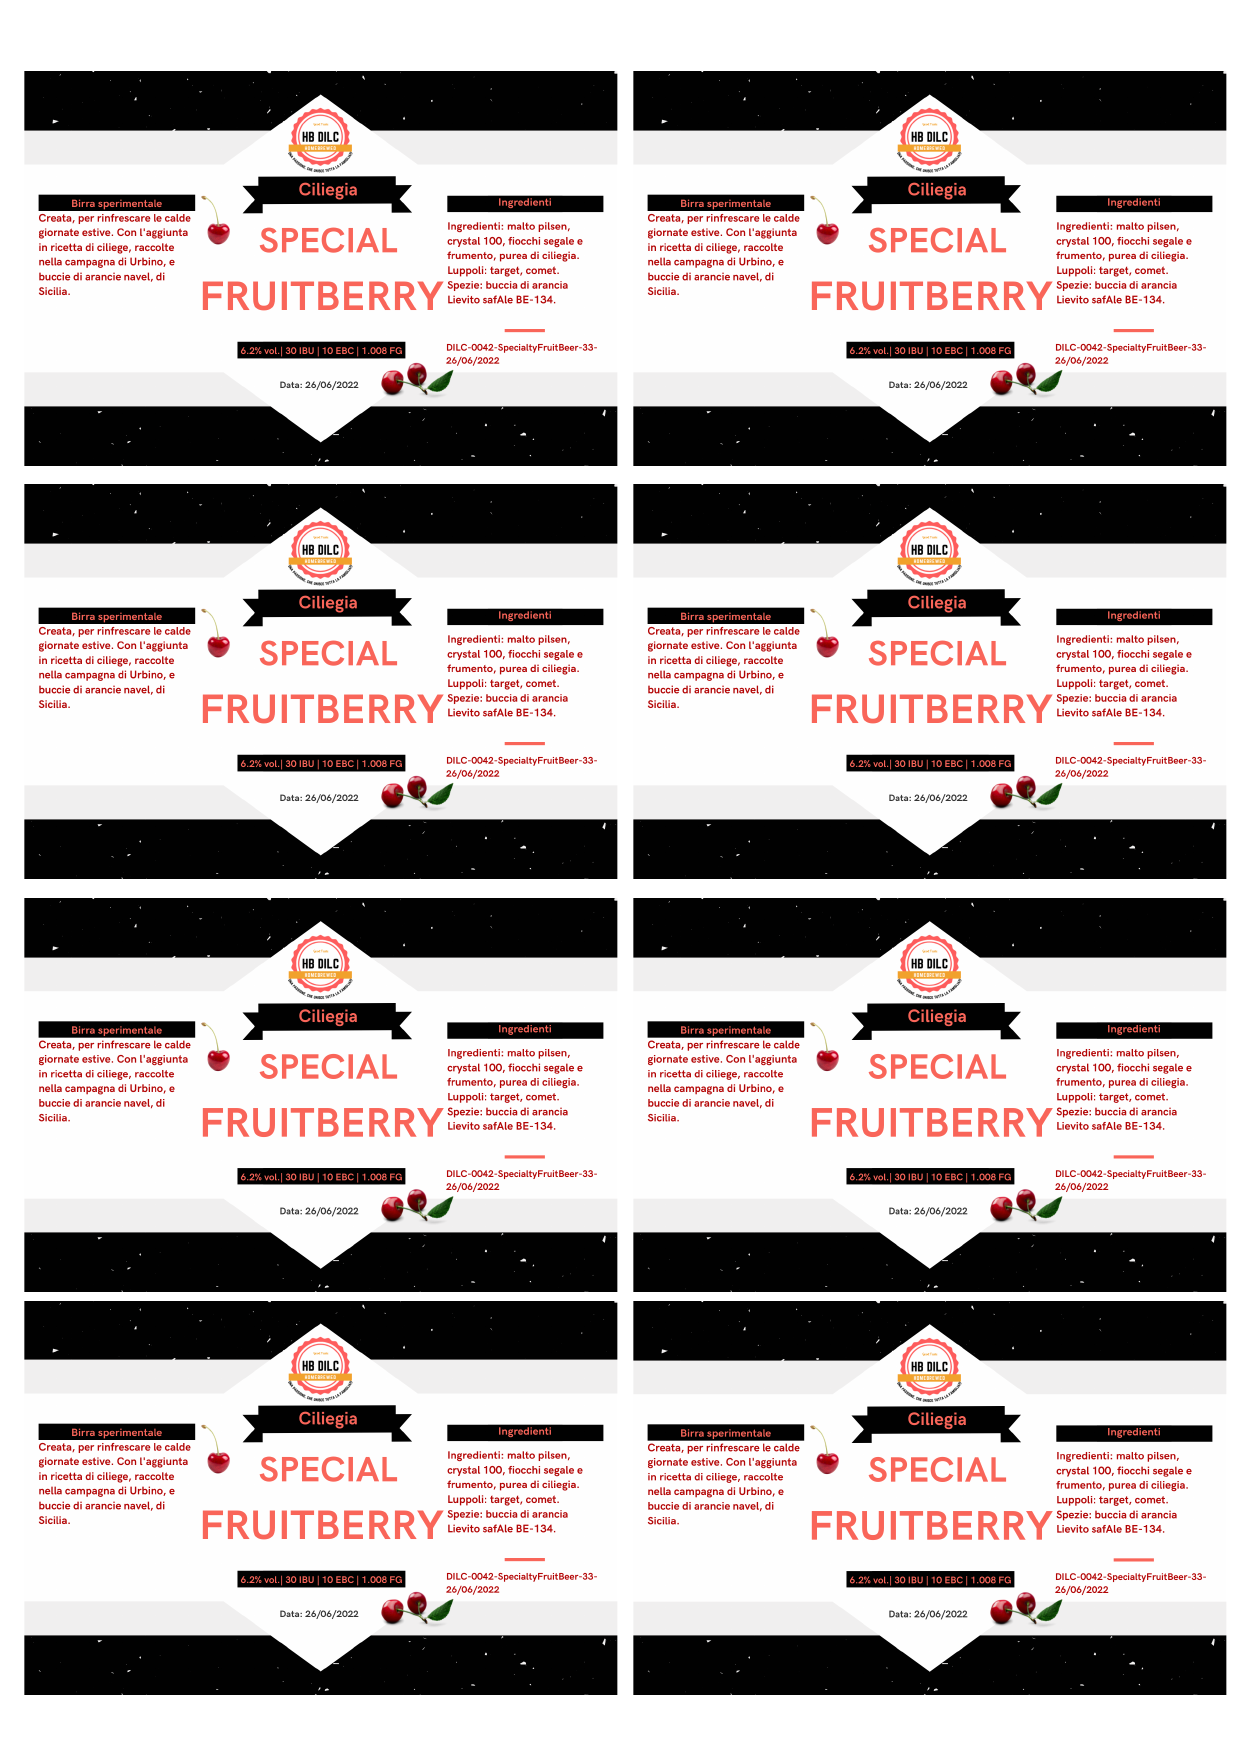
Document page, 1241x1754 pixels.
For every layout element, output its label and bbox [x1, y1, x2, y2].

picture [633, 1301, 1227, 1695]
picture [24, 484, 618, 879]
picture [633, 898, 1227, 1292]
picture [24, 898, 618, 1292]
picture [24, 71, 618, 466]
picture [633, 71, 1227, 466]
picture [24, 1301, 618, 1695]
picture [633, 484, 1227, 879]
